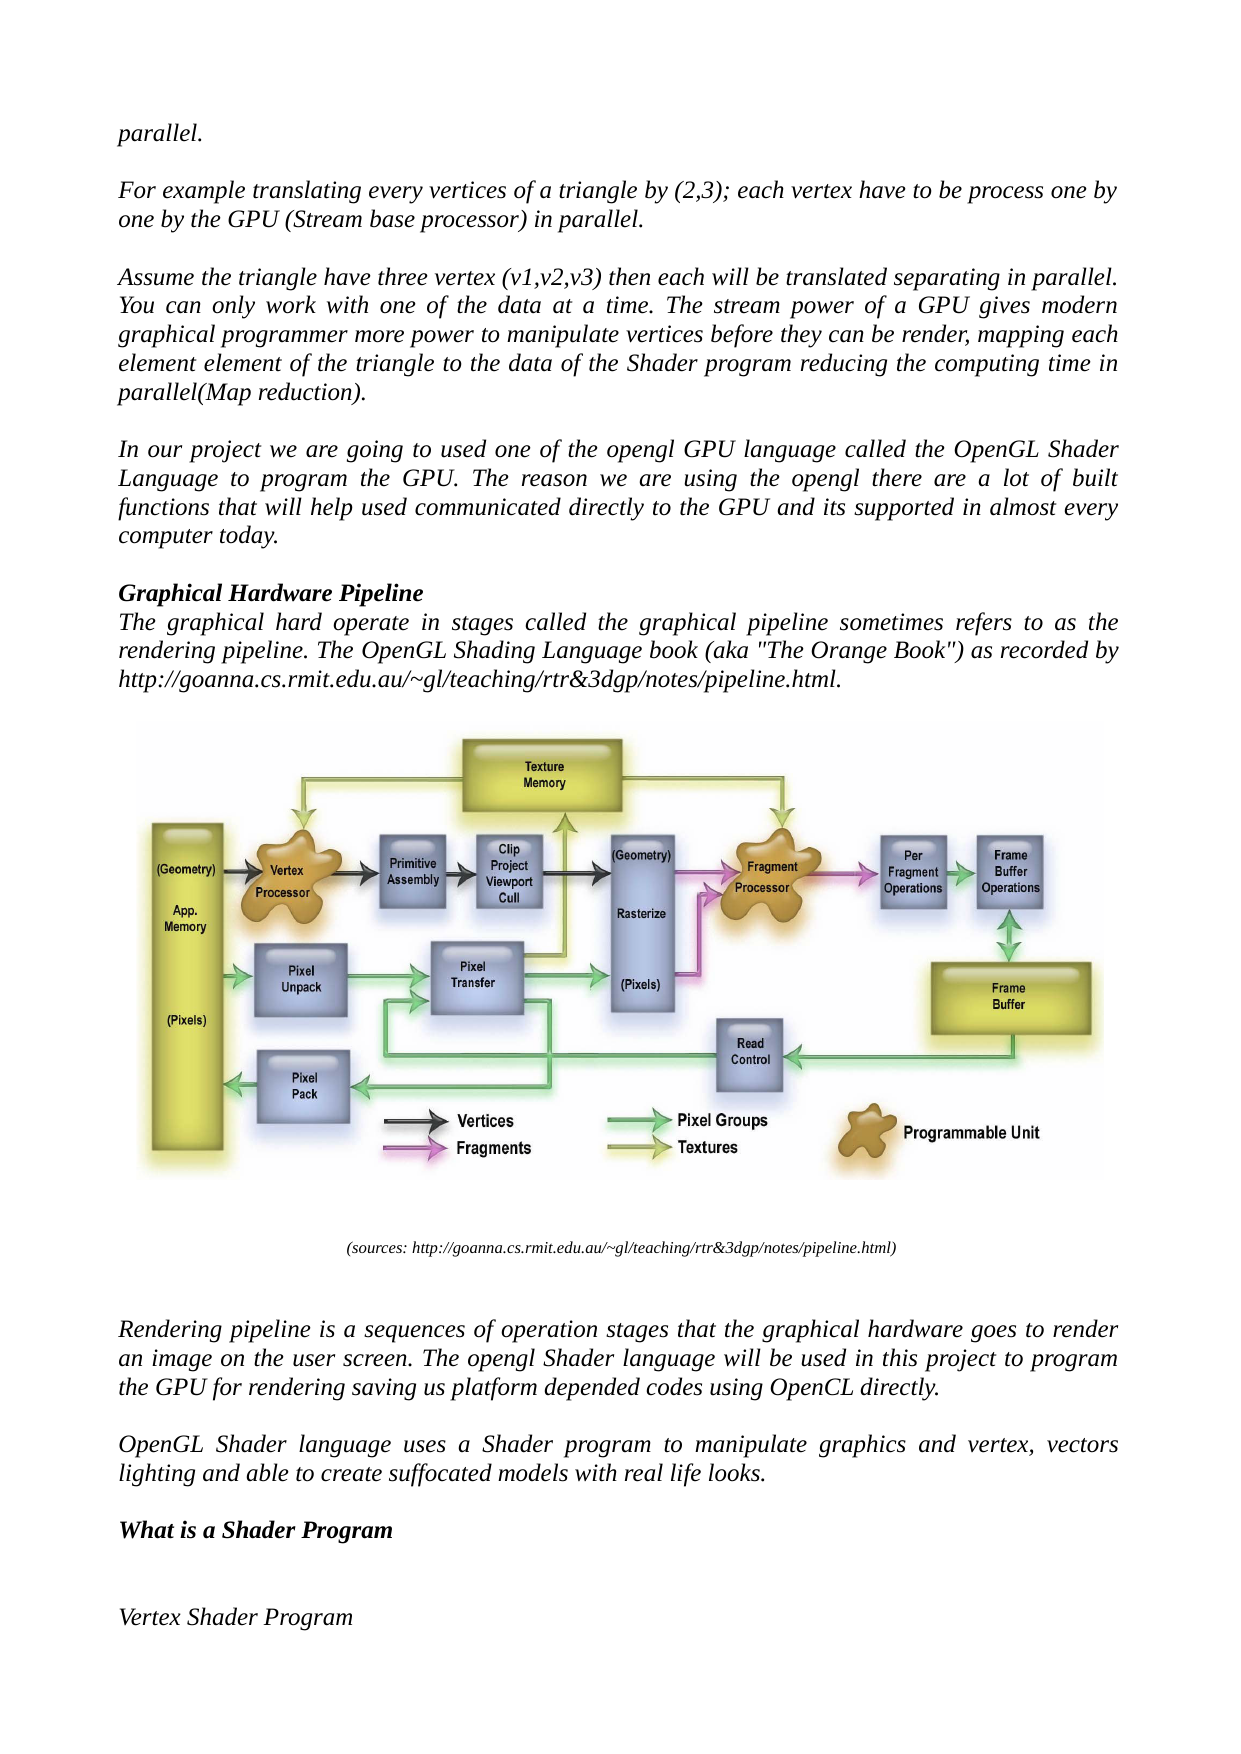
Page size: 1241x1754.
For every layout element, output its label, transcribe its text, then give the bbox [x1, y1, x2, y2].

text The graphical hard operate in stages called the graphical pipeline sometimes refers to as the rendering pipeline. The OpenGL Shading Language book (aka "The Orange Book") as recorded by http://goanna.cs.rmit.edu.au/~gl/teaching/rtr&3dgp/notes/pipeline.html. [118, 607, 1122, 693]
text Assume the triangle have three vertex (v1,v2,v3) then each will be translated separating in parallel. You can only work with one of the data at a time. The stream power of a GPU gives modern graphical programmer more power to manipulate vertices before they can be render, mapping each element element of the triangle to the data of the Shader program reducing the computing time in parallel(Map reduction). [118, 262, 1122, 406]
text Rendering pipeline is a sequences of operation stages that the graphical hardware goes to render an image on the user screen. The opengl Shader language will be used in this project to program the GPU for rendering saving us platform depended codes using OpenCL directly. [118, 1314, 1122, 1400]
text (sources: http://goanna.cs.rmit.edu.au/~gl/teaching/rtr&3dgp/notes/pipeline.html) [118, 1237, 1122, 1257]
text For example translating every vertices of a triangle by (2,3); each vertex have to be process one by one by the GPU (Stream base processor) in parallel. [118, 176, 1122, 233]
text Graphical Hardware Pipeline [118, 578, 1122, 607]
text Vertex Shader Program [118, 1602, 1122, 1630]
picture [136, 721, 1104, 1180]
text What is a Shader Program [118, 1515, 1122, 1544]
text parallel. [118, 118, 1122, 147]
text OpenGL Shader language uses a Shader program to manipulate graphics and vertex, vectors lighting and able to create suffocated models with real life looks. [118, 1429, 1122, 1487]
text In our project we are going to used one of the opengl GPU language called the OpenGL Shader Language to program the GPU. The reason we are using the opengl there are a lot of built functions that will help used communicated directly to the GPU and its supported in almost every computer today. [118, 434, 1122, 549]
